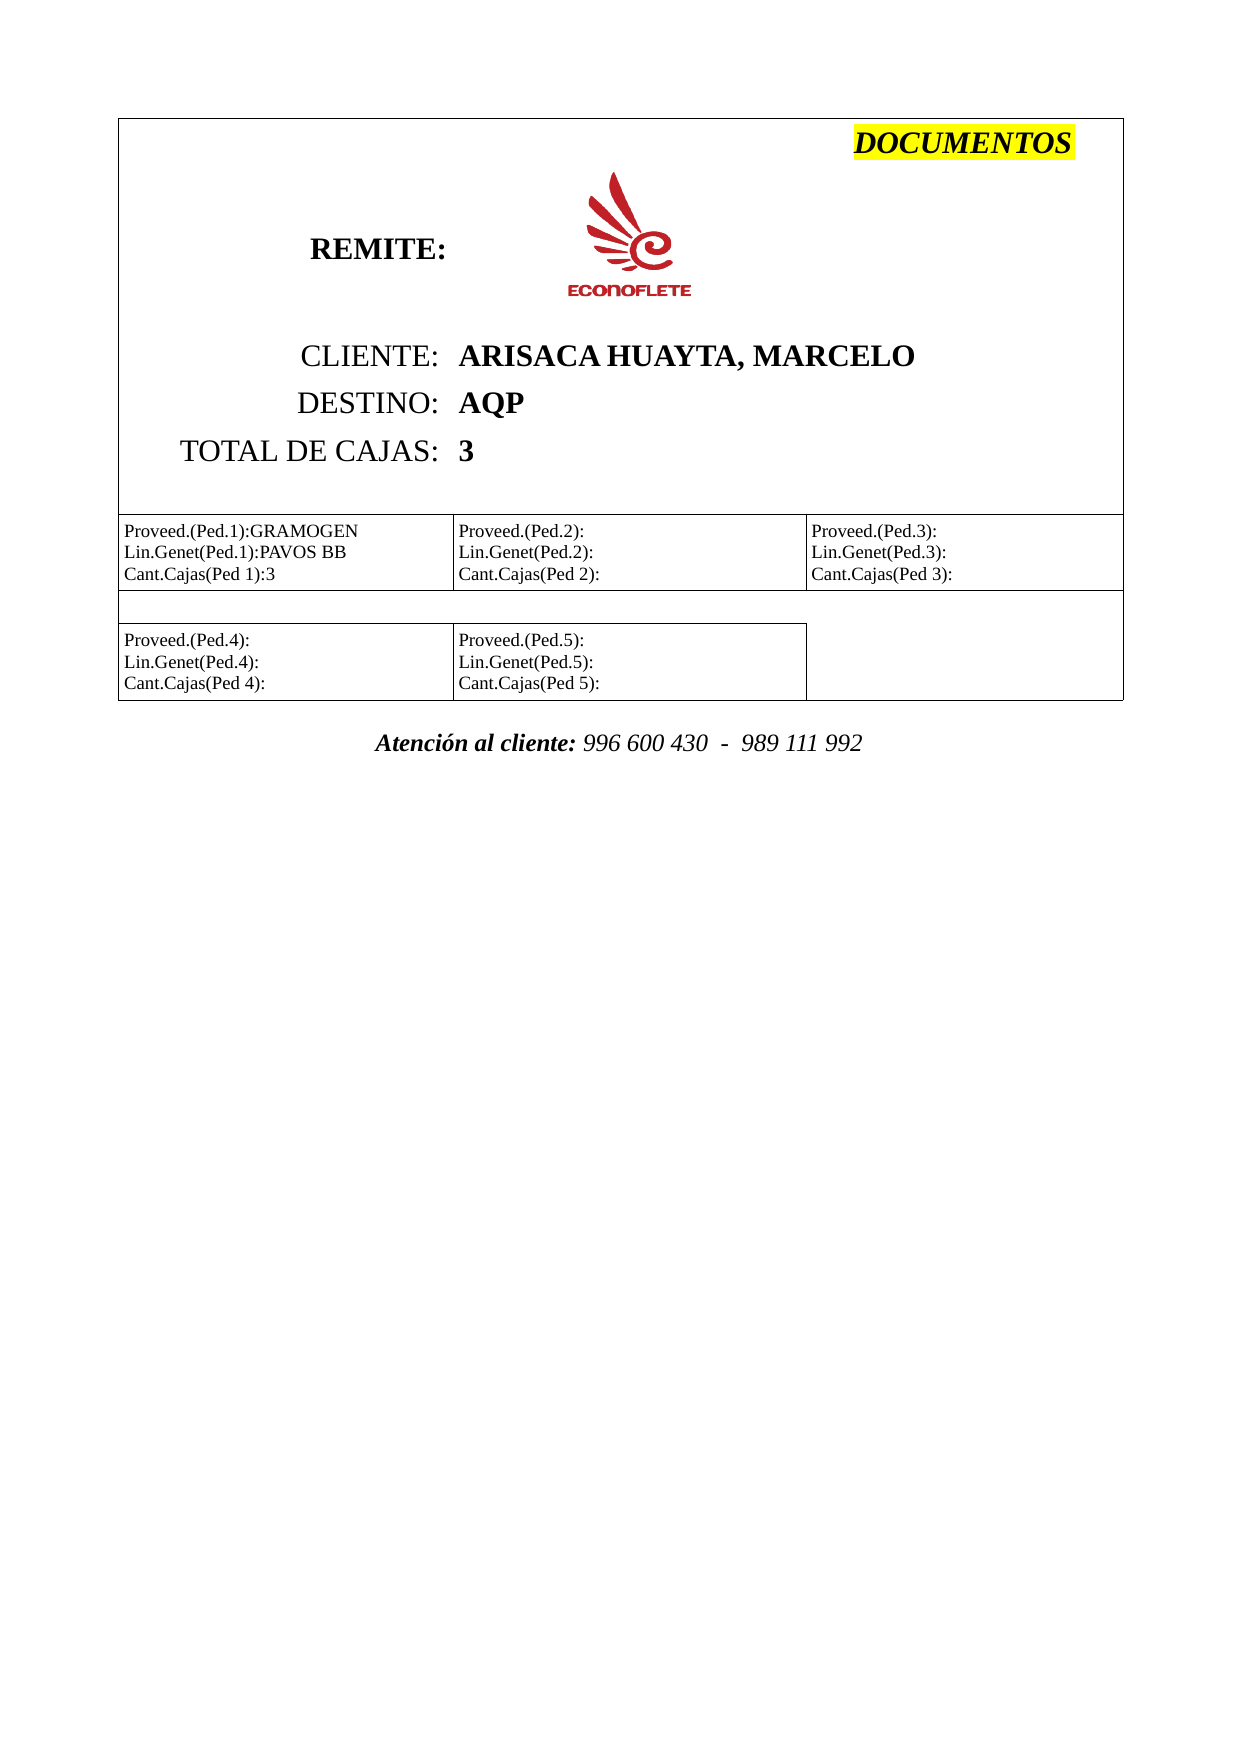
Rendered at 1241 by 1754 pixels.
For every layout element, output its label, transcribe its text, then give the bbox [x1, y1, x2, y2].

table_cell Proveed.(Ped.3): Lin.Genet(Ped.3): Cant.Cajas(Ped 3): [807, 515, 1123, 590]
picture [552, 171, 707, 297]
table_cell REMITE: [119, 166, 453, 332]
table_cell ARISACA HUAYTA, MARCELO [453, 332, 1123, 379]
table_cell 3 [453, 426, 1123, 474]
text Atención al cliente: 996 600 430 - 989 111 992 [118, 728, 1122, 757]
table_cell Proveed.(Ped.4): Lin.Genet(Ped.4): Cant.Cajas(Ped 4): [119, 624, 453, 699]
table_cell [453, 166, 806, 332]
table_cell [806, 379, 1123, 426]
table_cell [806, 166, 1123, 332]
table_cell AQP [453, 379, 806, 426]
table_cell [453, 591, 806, 623]
table_cell [806, 474, 1123, 514]
table_cell Proveed.(Ped.1):GRAMOGEN Lin.Genet(Ped.1):PAVOS BB Cant.Cajas(Ped 1):3 [119, 515, 453, 590]
table_cell DESTINO: [119, 379, 453, 426]
table_header [119, 119, 453, 166]
table_cell CLIENTE: [119, 332, 453, 379]
table_header [453, 119, 806, 166]
table_cell TOTAL DE CAJAS: [119, 426, 453, 474]
table_cell Proveed.(Ped.5): Lin.Genet(Ped.5): Cant.Cajas(Ped 5): [454, 624, 806, 699]
table_cell [119, 591, 453, 623]
table_cell Proveed.(Ped.2): Lin.Genet(Ped.2): Cant.Cajas(Ped 2): [454, 515, 806, 590]
table_cell [119, 474, 453, 514]
table_cell [807, 623, 1123, 699]
table_cell [453, 474, 806, 514]
table_cell [806, 591, 1123, 623]
table_header DOCUMENTOS [806, 119, 1123, 166]
